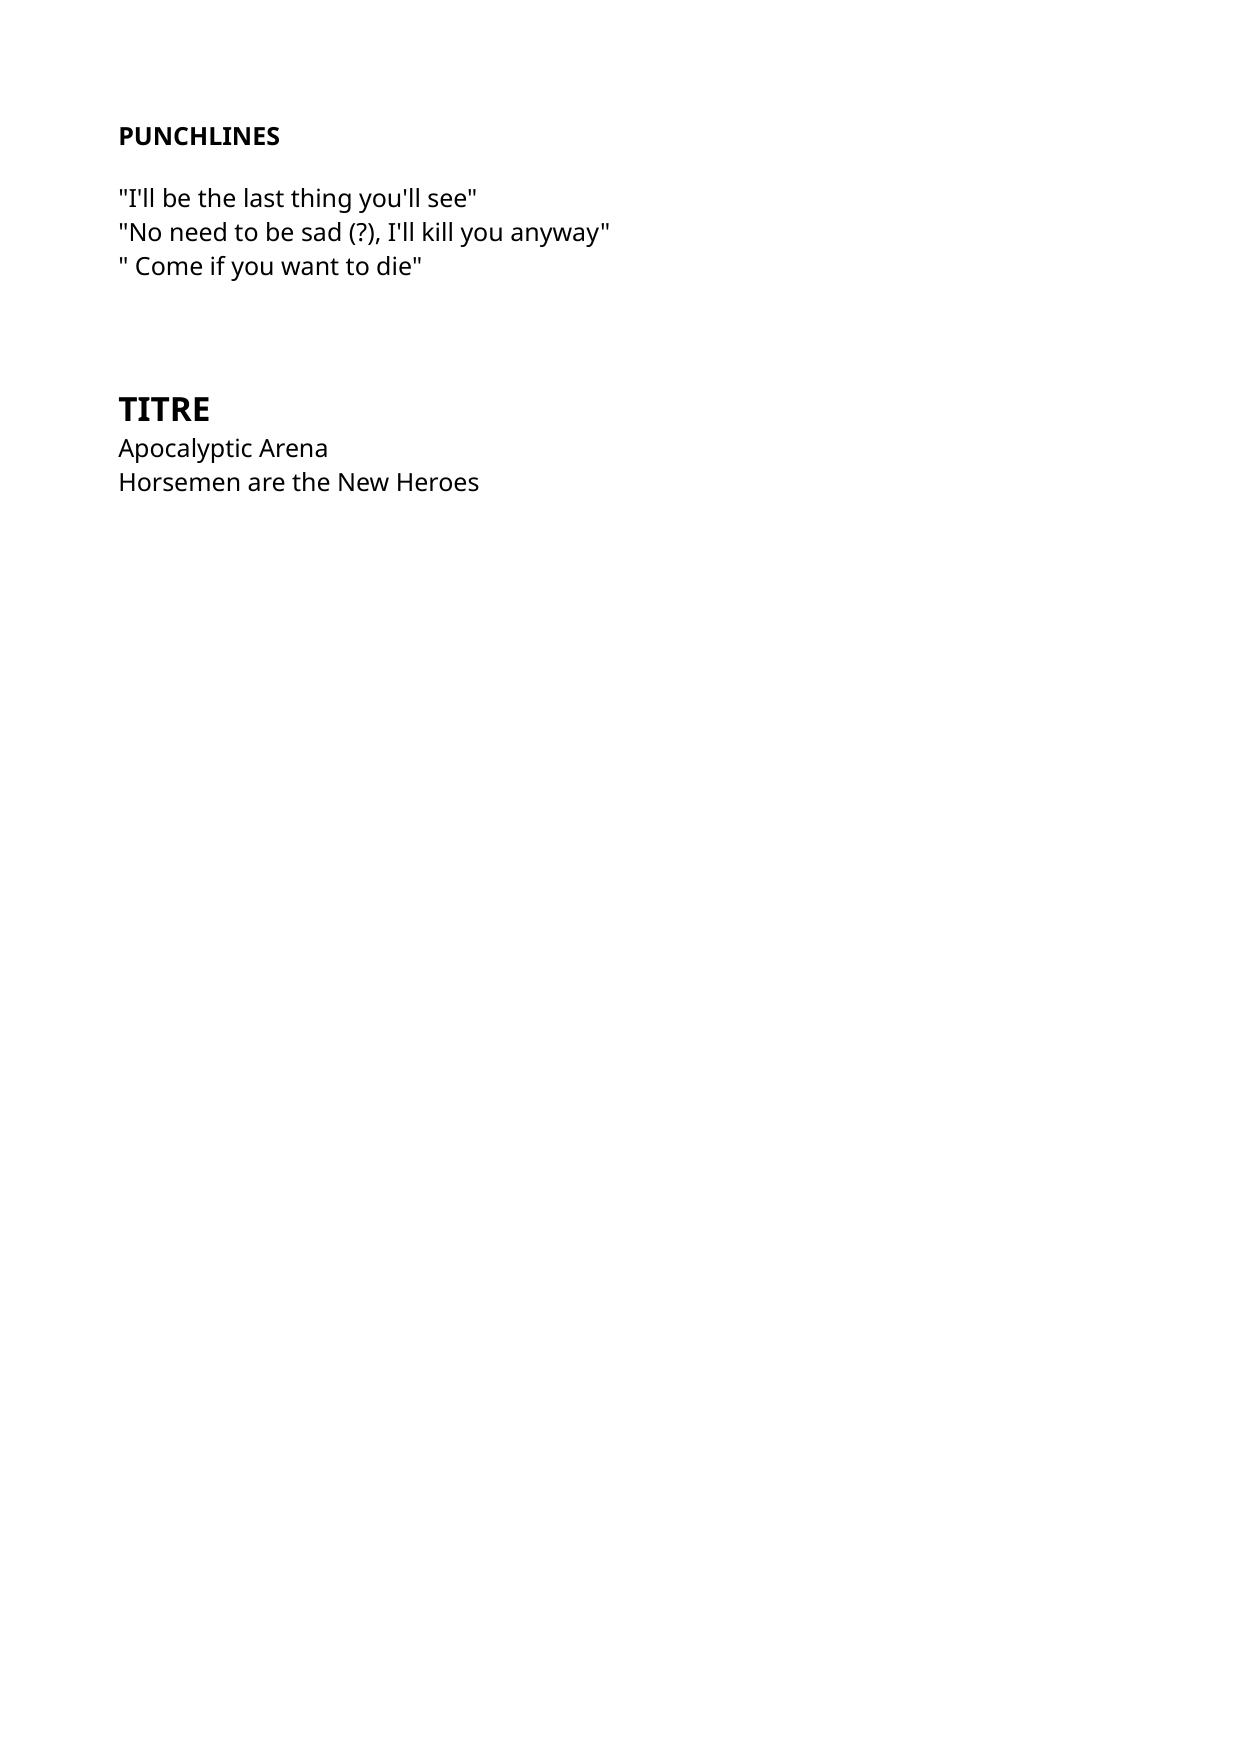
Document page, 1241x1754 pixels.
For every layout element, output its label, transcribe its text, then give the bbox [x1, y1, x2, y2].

text TITRE [118, 385, 1120, 431]
text " Come if you want to die" [118, 249, 1120, 283]
text "No need to be sad (?), I'll kill you anyway" [118, 215, 1120, 249]
text "I'll be the last thing you'll see" [118, 181, 1120, 215]
text Apocalyptic Arena [118, 431, 1120, 465]
text PUNCHLINES [118, 118, 1120, 152]
text Horsemen are the New Heroes [118, 465, 1120, 499]
